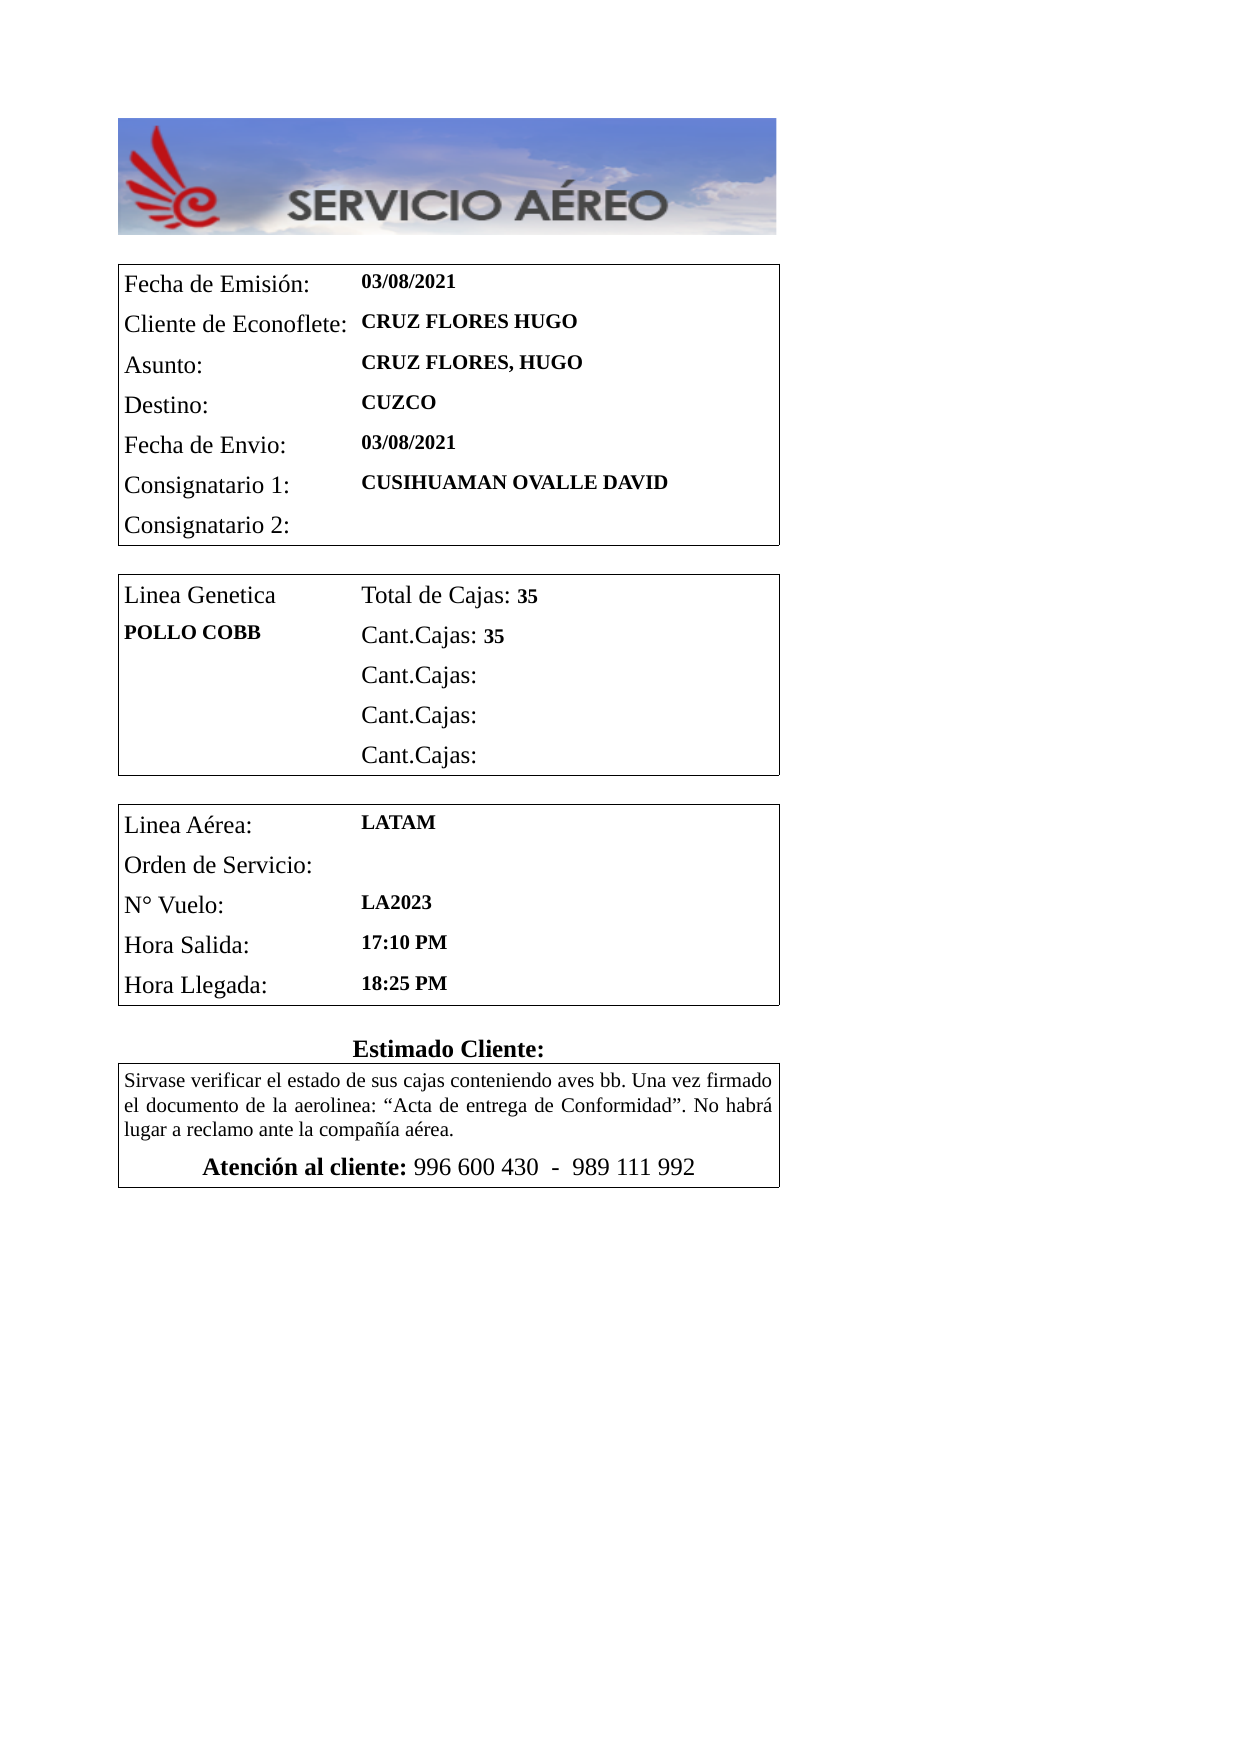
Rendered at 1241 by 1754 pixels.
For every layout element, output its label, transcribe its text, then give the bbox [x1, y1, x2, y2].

table_cell POLLO COBB [119, 614, 356, 654]
table_cell 17:10 PM [356, 925, 779, 965]
table_cell Estimado Cliente: [118, 1006, 779, 1063]
picture [118, 118, 777, 235]
table_cell Cant.Cajas: [356, 695, 779, 735]
table_cell Fecha de Envio: [119, 424, 356, 464]
table_cell Atención al cliente: 996 600 430 - 989 111 992 [119, 1146, 779, 1187]
table_cell Orden de Servicio: [119, 844, 356, 884]
table_cell [356, 546, 779, 574]
table_cell [356, 844, 779, 884]
table_cell Linea Genetica [119, 575, 356, 614]
table_cell LA2023 [356, 884, 779, 924]
table_header Fecha de Emisión: [119, 265, 356, 304]
table_cell Hora Salida: [119, 925, 356, 965]
table_cell CRUZ FLORES, HUGO [356, 344, 779, 384]
table_cell [119, 654, 356, 694]
table_cell [119, 735, 356, 775]
table_cell [118, 776, 356, 804]
table_cell CRUZ FLORES HUGO [356, 304, 779, 344]
table_cell N° Vuelo: [119, 884, 356, 924]
table_cell Cliente de Econoflete: [119, 304, 356, 344]
table_cell LATAM [356, 805, 779, 844]
table_cell 18:25 PM [356, 965, 779, 1005]
table_cell [119, 695, 356, 735]
table_cell 03/08/2021 [356, 424, 779, 464]
table_cell [356, 776, 779, 804]
table_cell Linea Aérea: [119, 805, 356, 844]
table_cell Asunto: [119, 344, 356, 384]
table_header 03/08/2021 [356, 265, 779, 304]
table_cell CUZCO [356, 384, 779, 424]
table_cell Sirvase verificar el estado de sus cajas conteniendo aves bb. Una vez firmado el documento de la aerolinea: “Acta de entrega de Conformidad”. No habrá lugar a reclamo ante la compañía aérea. [119, 1064, 779, 1146]
table_cell Consignatario 2: [119, 505, 356, 545]
table_cell Cant.Cajas: [356, 735, 779, 775]
table_cell [356, 505, 779, 545]
table_cell [118, 546, 356, 574]
table_cell Hora Llegada: [119, 965, 356, 1005]
table_cell Cant.Cajas: 35 [356, 614, 779, 654]
table_cell Consignatario 1: [119, 465, 356, 505]
table_cell CUSIHUAMAN OVALLE DAVID [356, 465, 779, 505]
table_cell Cant.Cajas: [356, 654, 779, 694]
table_cell Destino: [119, 384, 356, 424]
table_cell Total de Cajas: 35 [356, 575, 779, 614]
